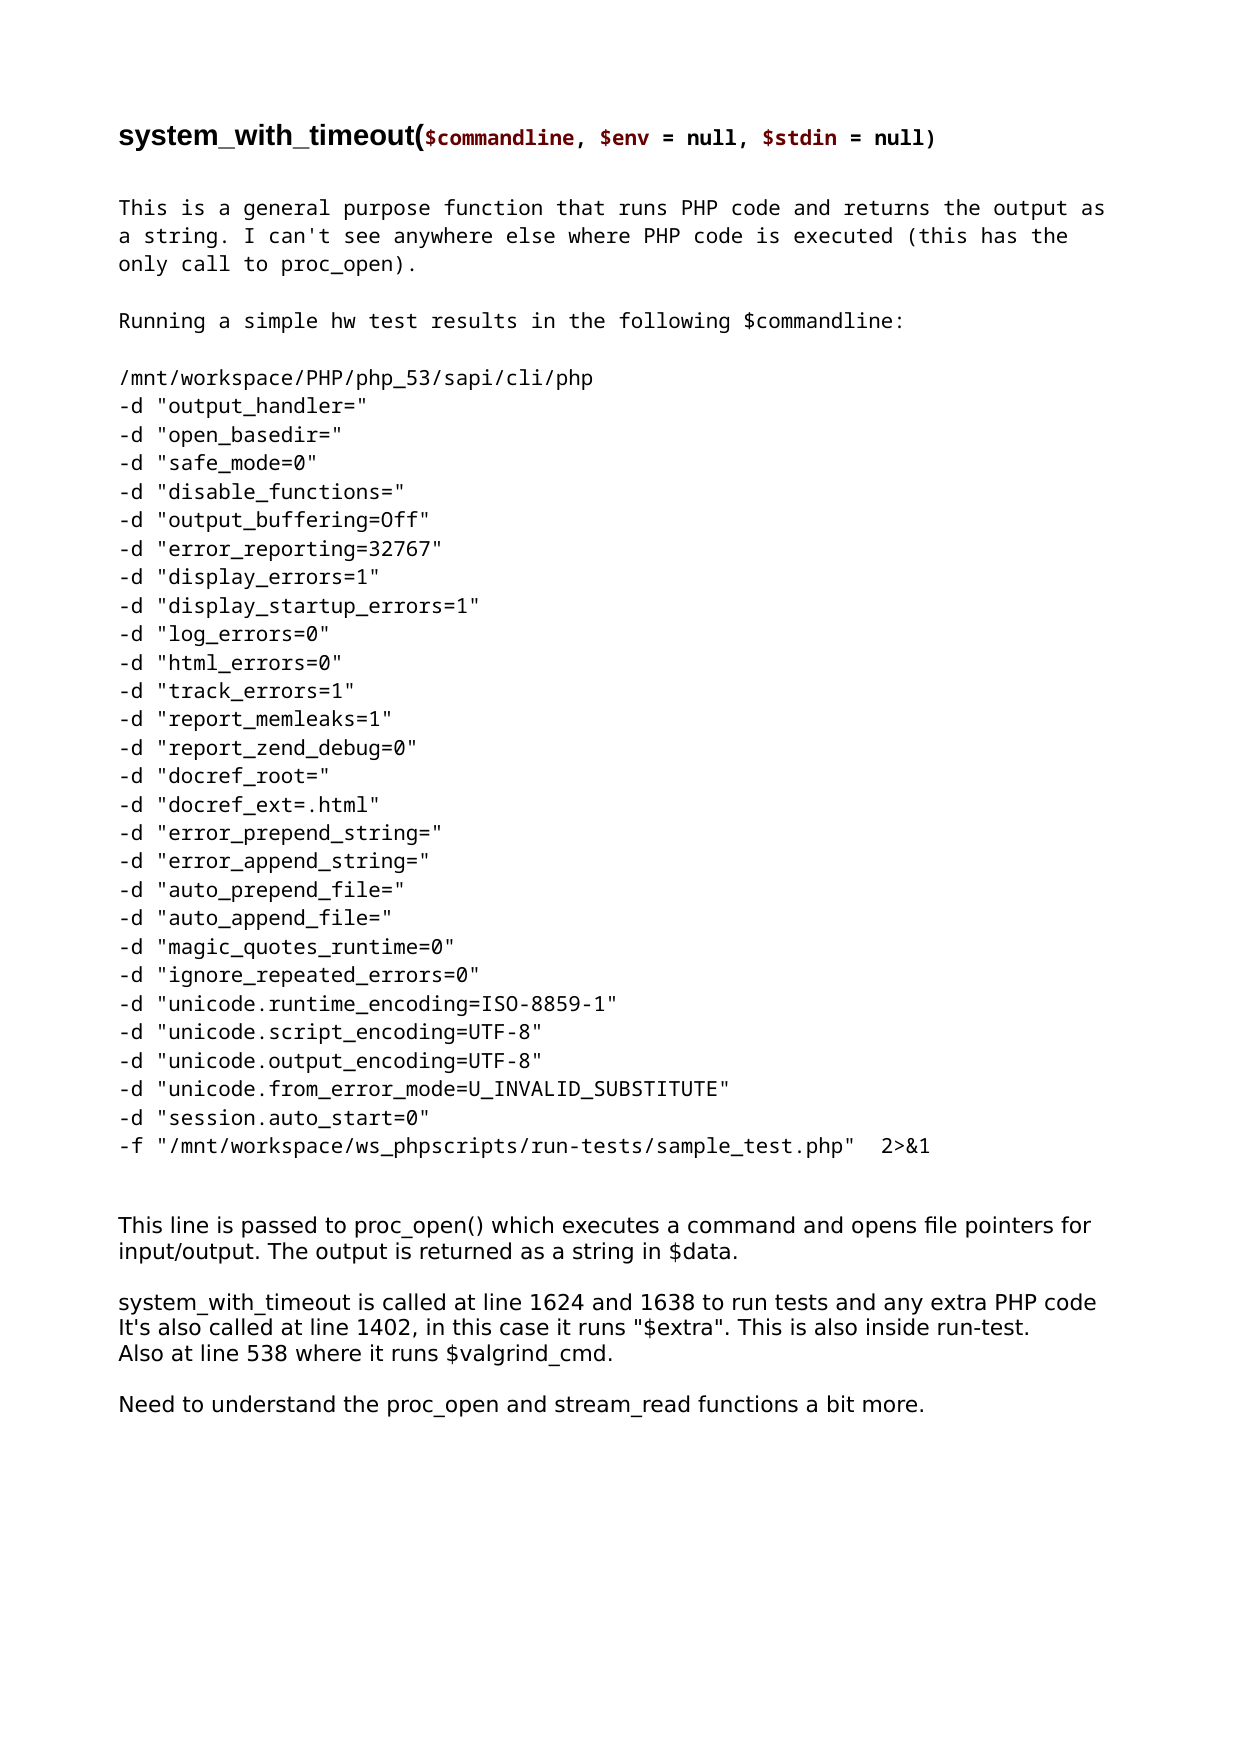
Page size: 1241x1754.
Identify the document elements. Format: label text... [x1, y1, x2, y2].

text -d "error_append_string=" [118, 847, 1122, 875]
text /mnt/workspace/PHP/php_53/sapi/cli/php [118, 363, 1122, 392]
text -d "output_handler=" [118, 392, 1122, 420]
text -d "docref_ext=.html" [118, 790, 1122, 818]
text Need to understand the proc_open and stream_read functions a bit more. [118, 1392, 1122, 1418]
text -d "magic_quotes_runtime=0" [118, 932, 1122, 960]
subtitle system_with_timeout($commandline, $env = null, $stdin = null) [118, 118, 1122, 152]
text -d "unicode.from_error_mode=U_INVALID_SUBSTITUTE" [118, 1074, 1122, 1103]
text -d "auto_prepend_file=" [118, 875, 1122, 903]
text -d "disable_functions=" [118, 477, 1122, 505]
text -d "session.auto_start=0" [118, 1103, 1122, 1131]
text -d "safe_mode=0" [118, 448, 1122, 477]
text -d "open_basedir=" [118, 420, 1122, 448]
text -d "html_errors=0" [118, 648, 1122, 676]
text -d "display_startup_errors=1" [118, 591, 1122, 619]
text -d "display_errors=1" [118, 562, 1122, 591]
text -d "error_reporting=32767" [118, 534, 1122, 562]
text -d "unicode.runtime_encoding=ISO-8859-1" [118, 989, 1122, 1017]
text -d "auto_append_file=" [118, 903, 1122, 932]
text It's also called at line 1402, in this case it runs "$extra". This is also inside run-test. [118, 1316, 1122, 1341]
text -d "ignore_repeated_errors=0" [118, 960, 1122, 989]
text Running a simple hw test results in the following $commandline: [118, 306, 1122, 363]
text This line is passed to proc_open() which executes a command and opens file pointers for input/output. The output is returned as a string in $data. [118, 1213, 1122, 1264]
text This is a general purpose function that runs PHP code and returns the output as a string. I can't see anywhere else where PHP code is executed (this has the only call to proc_open). [118, 193, 1122, 278]
text -d "report_zend_debug=0" [118, 733, 1122, 761]
text -d "output_buffering=Off" [118, 505, 1122, 534]
text -d "report_memleaks=1" [118, 704, 1122, 733]
text -f "/mnt/workspace/ws_phpscripts/run-tests/sample_test.php" 2>&1 [118, 1131, 1122, 1159]
text system_with_timeout is called at line 1624 and 1638 to run tests and any extra PHP code [118, 1290, 1122, 1316]
text -d "unicode.script_encoding=UTF-8" [118, 1017, 1122, 1046]
text -d "log_errors=0" [118, 619, 1122, 648]
text -d "track_errors=1" [118, 676, 1122, 704]
text -d "docref_root=" [118, 761, 1122, 790]
text Also at line 538 where it runs $valgrind_cmd. [118, 1341, 1122, 1367]
text -d "unicode.output_encoding=UTF-8" [118, 1046, 1122, 1074]
text -d "error_prepend_string=" [118, 818, 1122, 847]
